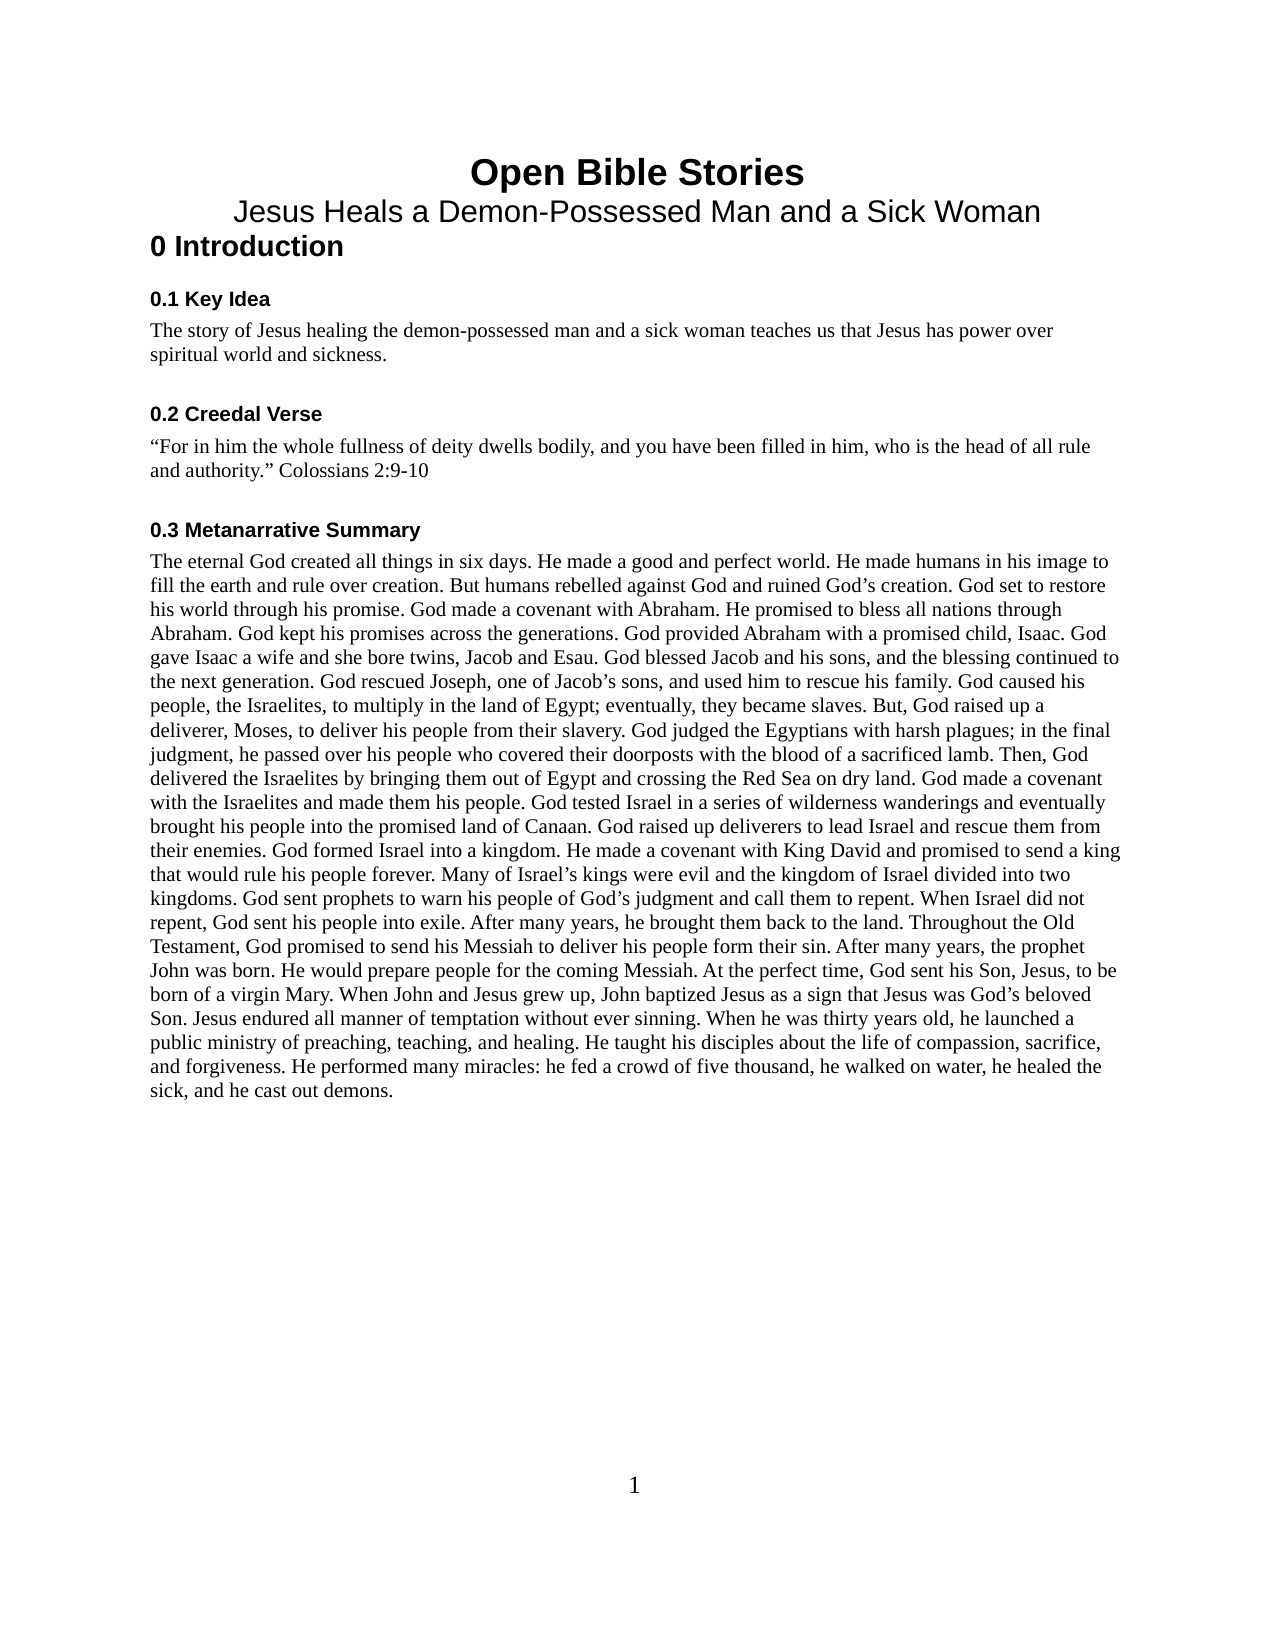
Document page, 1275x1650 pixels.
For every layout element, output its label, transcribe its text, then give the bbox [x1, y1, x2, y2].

subtitle 0.2 Creedal Verse [150, 402, 1125, 426]
text The eternal God created all things in six days. He made a good and perfect world. He made humans in his image to fill the earth and rule over creation. But humans rebelled against God and ruined God’s creation. God set to restore his world through his promise. God made a covenant with Abraham. He promised to bless all nations through Abraham. God kept his promises across the generations. God provided Abraham with a promised child, Isaac. God gave Isaac a wife and she bore twins, Jacob and Esau. God blessed Jacob and his sons, and the blessing continued to the next generation. God rescued Joseph, one of Jacob’s sons, and used him to rescue his family. God caused his people, the Israelites, to multiply in the land of Egypt; eventually, they became slaves. But, God raised up a deliverer, Moses, to deliver his people from their slavery. God judged the Egyptians with harsh plagues; in the final judgment, he passed over his people who covered their doorposts with the blood of a sacrificed lamb. Then, God delivered the Israelites by bringing them out of Egypt and crossing the Red Sea on dry land. God made a covenant with the Israelites and made them his people. God tested Israel in a series of wilderness wanderings and eventually brought his people into the promised land of Canaan. God raised up deliverers to lead Israel and rescue them from their enemies. God formed Israel into a kingdom. He made a covenant with King David and promised to send a king that would rule his people forever. Many of Israel’s kings were evil and the kingdom of Israel divided into two kingdoms. God sent prophets to warn his people of God’s judgment and call them to repent. When Israel did not repent, God sent his people into exile. After many years, he brought them back to the land. Throughout the Old Testament, God promised to send his Messiah to deliver his people form their sin. After many years, the prophet John was born. He would prepare people for the coming Messiah. At the perfect time, God sent his Son, Jesus, to be born of a virgin Mary. When John and Jesus grew up, John baptized Jesus as a sign that Jesus was God’s beloved Son. Jesus endured all manner of temptation without ever sinning. When he was thirty years old, he launched a public ministry of preaching, teaching, and healing. He taught his disciples about the life of compassion, sacrifice, and forgiveness. He performed many miracles: he fed a crowd of five thousand, he walked on water, he healed the sick, and he cast out demons. [150, 549, 1125, 1102]
title Open Bible Stories [150, 150, 1125, 193]
text “For in him the whole fullness of deity dwells bodily, and you have been filled in him, who is the head of all rule and authority.” Colossians 2:9-10 [150, 433, 1125, 482]
text The story of Jesus healing the demon-possessed man and a sick woman teaches us that Jesus has power over spiritual world and sickness. [150, 318, 1125, 366]
subtitle 0.1 Key Idea [150, 287, 1125, 311]
subtitle 0 Introduction [150, 229, 1125, 263]
subtitle 0.3 Metanarrative Summary [150, 518, 1125, 542]
subtitle Jesus Heals a Demon-Possessed Man and a Sick Woman [150, 193, 1125, 229]
